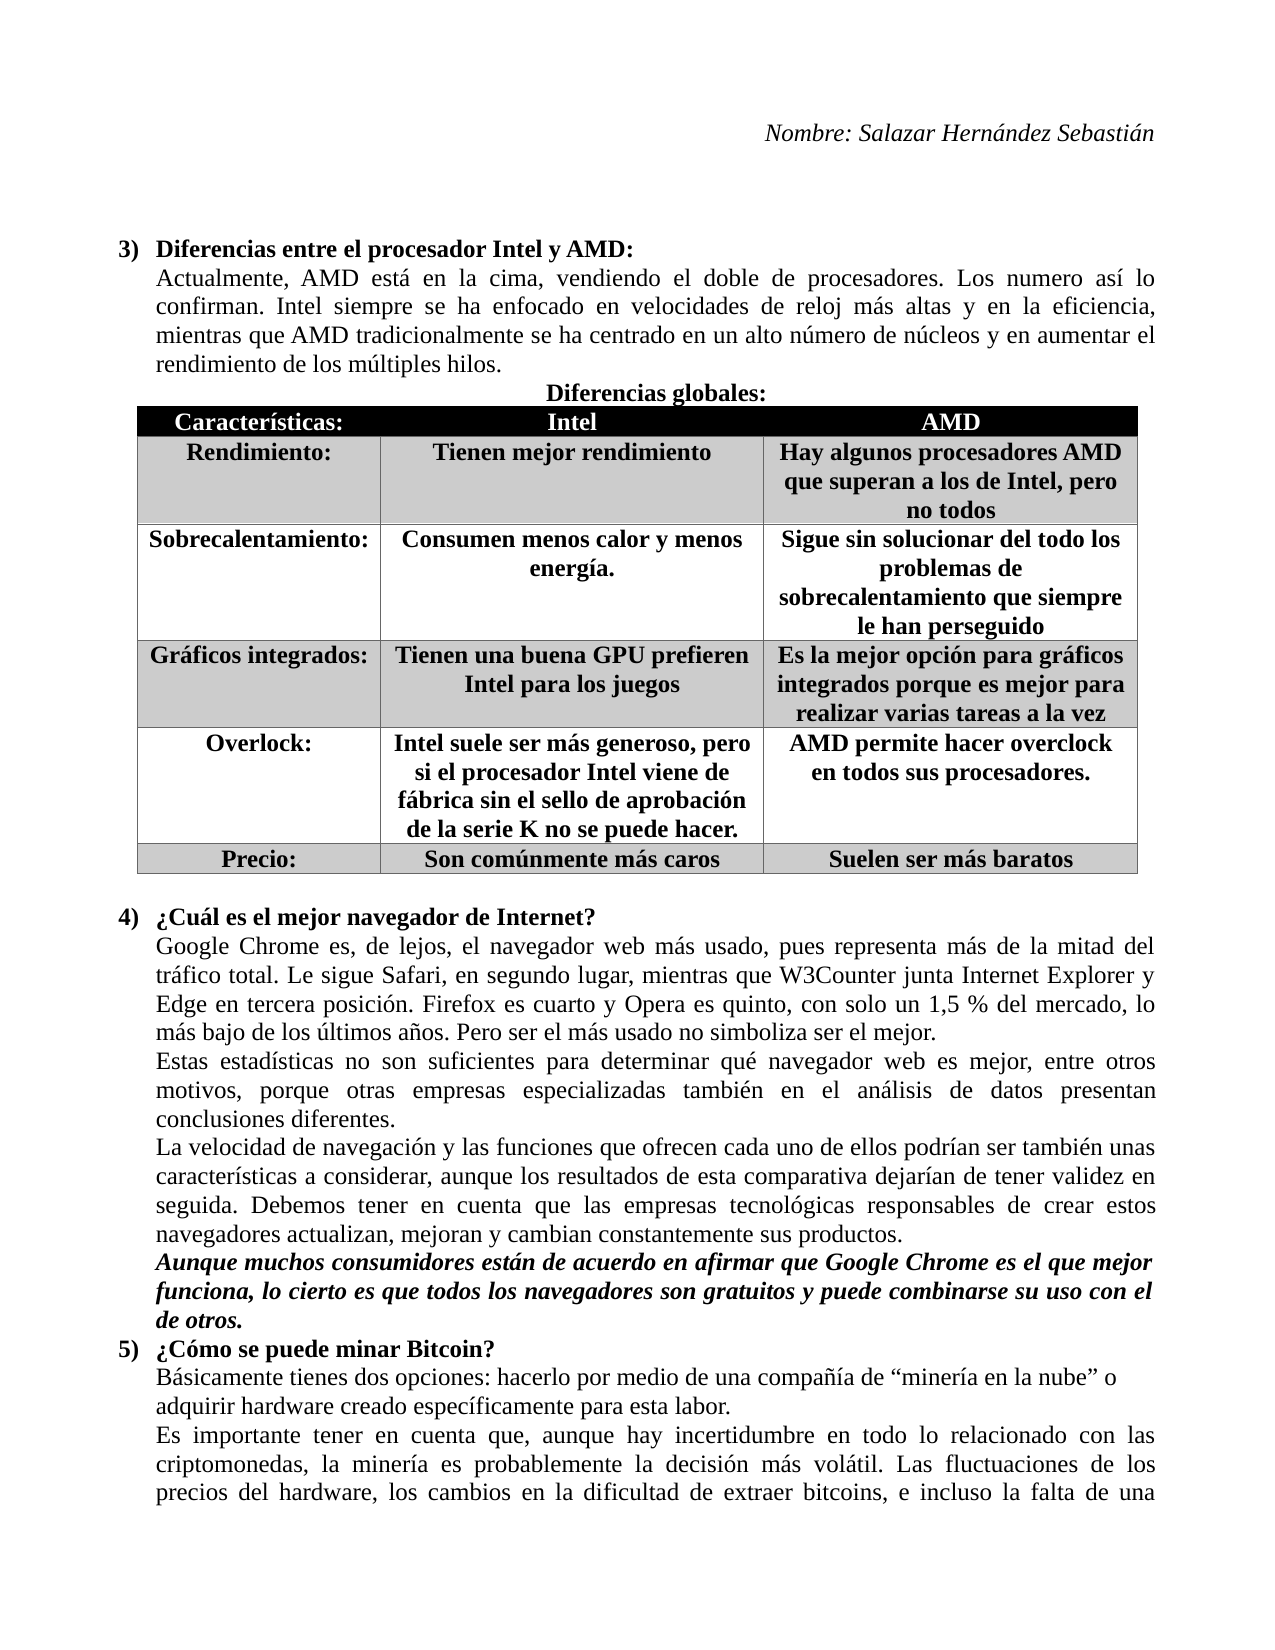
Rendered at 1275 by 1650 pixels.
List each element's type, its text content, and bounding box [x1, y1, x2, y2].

list Google Chrome es, de lejos, el navegador web más usado, pues representa más de la mitad del tráfico total. Le sigue Safari, en segundo lugar, mientras que W3Counter junta Internet Explorer y Edge en tercera posición. Firefox es cuarto y Opera es quinto, con solo un 1,5 % del mercado, lo más bajo de los últimos años. Pero ser el más usado no simboliza ser el mejor. [156, 931, 1157, 1046]
table_cell AMD permite hacer overclock en todos sus procesadores. [764, 728, 1137, 843]
table_cell Consumen menos calor y menos energía. [381, 525, 763, 639]
list ¿Cuál es el mejor navegador de Internet? [118, 902, 1157, 931]
table_header Intel [380, 408, 764, 436]
table_cell Es la mejor opción para gráficos integrados porque es mejor para realizar varias tareas a la vez [764, 641, 1137, 727]
list ¿Cómo se puede minar Bitcoin? [118, 1334, 1157, 1362]
table_cell Rendimiento: [138, 437, 380, 523]
table_cell Overlock: [138, 728, 380, 843]
table_cell Tienen una buena GPU prefieren Intel para los juegos [381, 641, 763, 727]
list La velocidad de navegación y las funciones que ofrecen cada uno de ellos podrían ser también unas características a considerar, aunque los resultados de esta comparativa dejarían de tener validez en seguida. Debemos tener en cuenta que las empresas tecnológicas responsables de crear estos navegadores actualizan, mejoran y cambian constantemente sus productos. [156, 1132, 1157, 1247]
table_cell Sigue sin solucionar del todo los problemas de sobrecalentamiento que siempre le han perseguido [764, 525, 1137, 639]
table_cell Hay algunos procesadores AMD que superan a los de Intel, pero no todos [764, 437, 1137, 523]
table_header AMD [764, 408, 1137, 436]
table_cell Intel suele ser más generoso, pero si el procesador Intel viene de fábrica sin el sello de aprobación de la serie K no se puede hacer. [381, 728, 763, 843]
table_cell Gráficos integrados: [138, 641, 380, 727]
table_cell Precio: [138, 844, 380, 873]
list Es importante tener en cuenta que, aunque hay incertidumbre en todo lo relacionado con las criptomonedas, la minería es probablemente la decisión más volátil. Las fluctuaciones de los precios del hardware, los cambios en la dificultad de extraer bitcoins, e incluso la falta de una [156, 1420, 1157, 1506]
table_cell Sobrecalentamiento: [138, 525, 380, 639]
list Diferencias entre el procesador Intel y AMD: [118, 234, 1157, 263]
table_cell Suelen ser más baratos [764, 844, 1137, 873]
table_cell Tienen mejor rendimiento [381, 437, 763, 523]
list Diferencias globales: [156, 378, 1157, 406]
list Básicamente tienes dos opciones: hacerlo por medio de una compañía de “minería en la nube” o adquirir hardware creado específicamente para esta labor. [156, 1362, 1157, 1420]
list Actualmente, AMD está en la cima, vendiendo el doble de procesadores. Los numero así lo confirman. Intel siempre se ha enfocado en velocidades de reloj más altas y en la eficiencia, mientras que AMD tradicionalmente se ha centrado en un alto número de núcleos y en aumentar el rendimiento de los múltiples hilos. [156, 263, 1157, 378]
table_cell Son comúnmente más caros [381, 844, 763, 873]
table_header Características: [138, 408, 380, 436]
list Estas estadísticas no son suficientes para determinar qué navegador web es mejor, entre otros motivos, porque otras empresas especializadas también en el análisis de datos presentan conclusiones diferentes. [156, 1046, 1157, 1132]
list Aunque muchos consumidores están de acuerdo en afirmar que Google Chrome es el que mejor funciona, lo cierto es que todos los navegadores son gratuitos y puede combinarse su uso con el de otros. [156, 1247, 1157, 1334]
